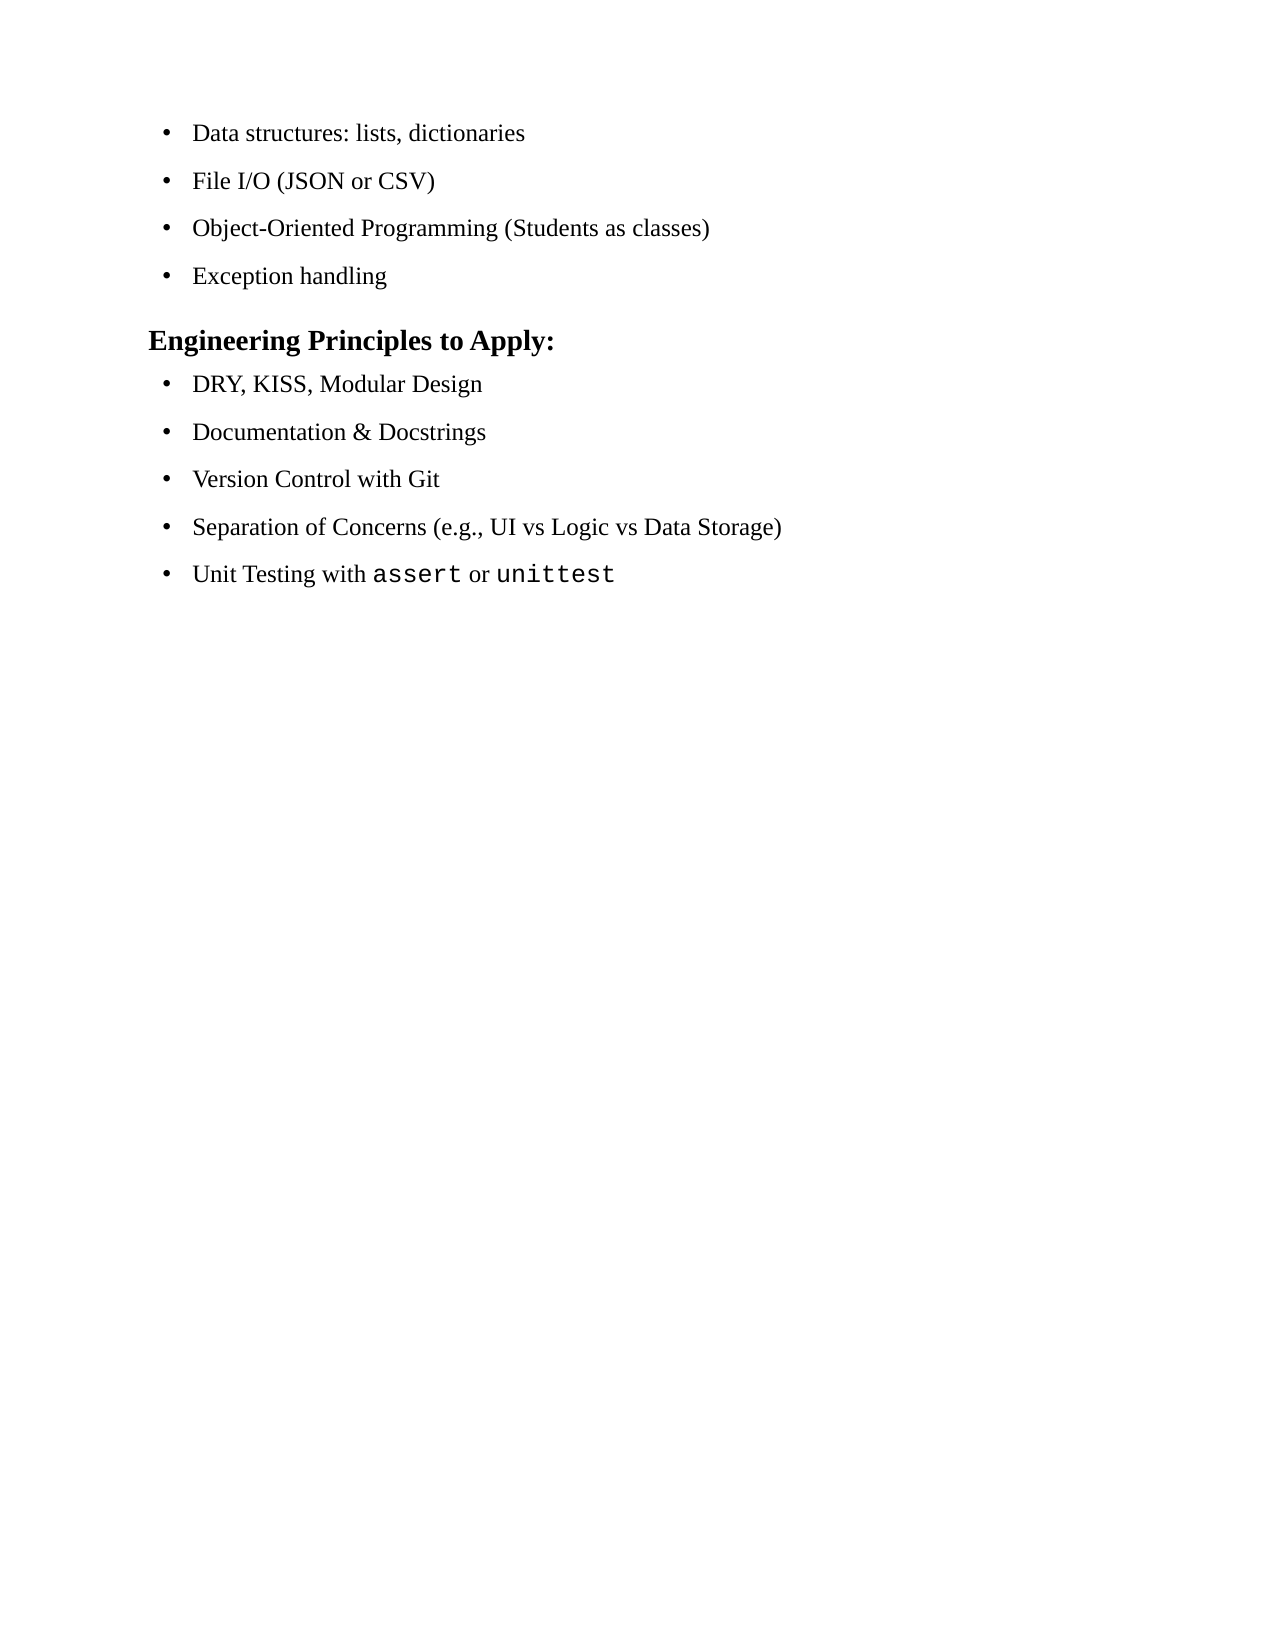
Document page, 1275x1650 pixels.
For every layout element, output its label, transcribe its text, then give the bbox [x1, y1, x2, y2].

list Object-Oriented Programming (Students as classes) [162, 213, 1157, 242]
list DRY, KISS, Modular Design [162, 369, 1157, 398]
list Documentation & Docstrings [162, 417, 1157, 446]
list Version Control with Git [162, 464, 1157, 493]
list Exception handling [162, 261, 1157, 290]
list Separation of Concerns (e.g., UI vs Logic vs Data Storage) [162, 512, 1157, 541]
list File I/O (JSON or CSV) [162, 166, 1157, 194]
list Unit Testing with assert or unittest [162, 559, 1157, 590]
list Data structures: lists, dictionaries [162, 118, 1157, 147]
subtitle 🧠 Engineering Principles to Apply: [118, 323, 1157, 357]
